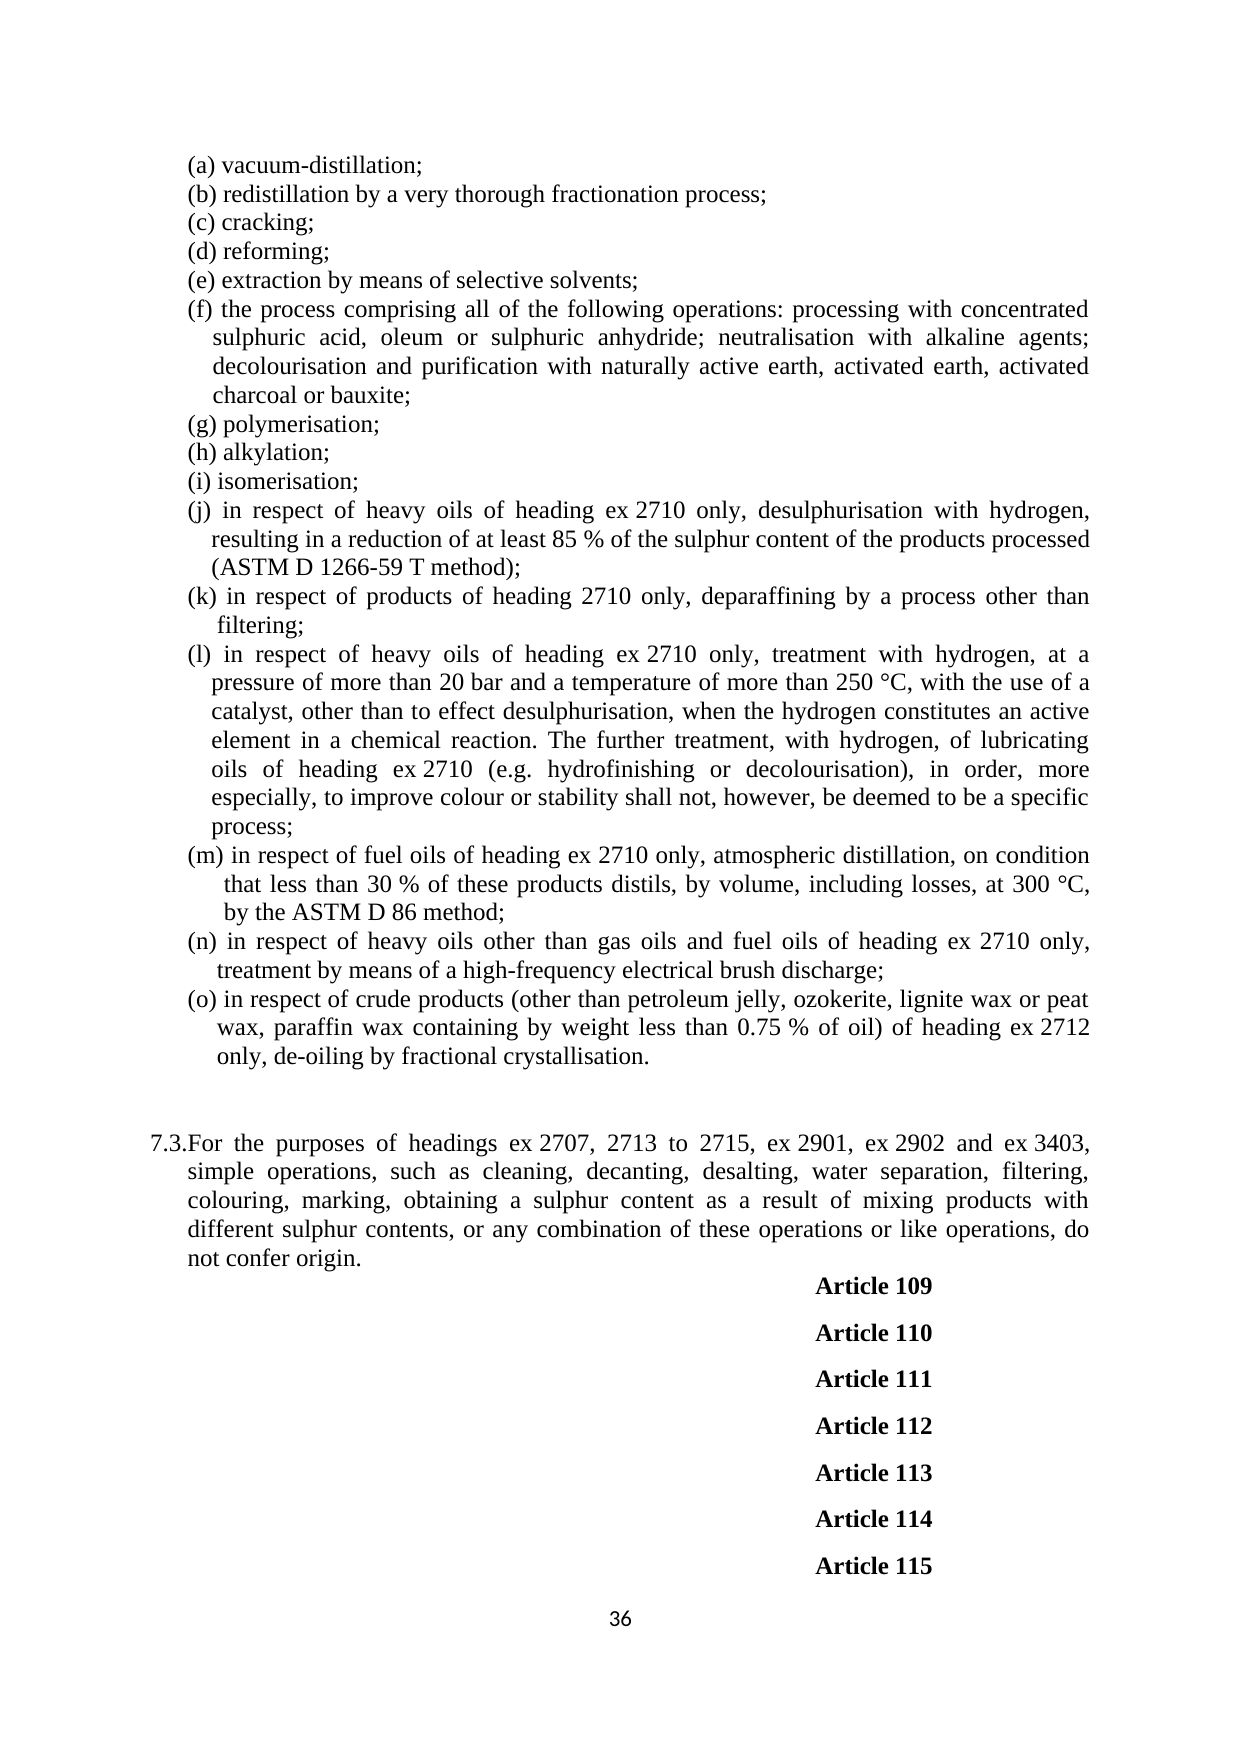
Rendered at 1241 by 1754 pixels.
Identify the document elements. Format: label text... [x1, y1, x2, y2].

table_header in respect of crude products (other than petroleum jelly, ozokerite, lignite wax or peat wax, paraffin wax containing by weight less than 0.75 % of oil) of heading ex 2712 only, de-oiling by fractional crystallisation. [217, 984, 1090, 1127]
table_header (j) [188, 495, 211, 581]
table_header (k) [188, 581, 217, 639]
table_header (e) extraction by means of selective solvents; [188, 265, 1036, 294]
table_header (o) [188, 984, 217, 1127]
table_header 7.3. [150, 1128, 187, 1271]
table_header (a) vacuum-distillation; [188, 150, 982, 179]
table_header (g) polymerisation; [188, 409, 946, 437]
table_header (c) cracking; [188, 208, 882, 236]
table_header (n) [188, 926, 217, 984]
table_header in respect of heavy oils of heading ex 2710 only, treatment with hydrogen, at a pressure of more than 20 bar and a temperature of more than 250 °C, with the use of a catalyst, other than to effect desulphurisation, when the hydrogen constitutes an active element in a chemical reaction. The further treatment, with hydrogen, of lubricating oils of heading ex 2710 (e.g. hydrofinishing or decolourisation), in order, more especially, to improve colour or stability shall not, however, be deemed to be a specific process; [211, 639, 1090, 840]
table_header (i) isomerisation; [188, 466, 964, 495]
table_header (l) [188, 639, 211, 840]
table_header in respect of fuel oils of heading ex 2710 only, atmospheric distillation, on condition that less than 30 % of these products distils, by volume, including losses, at 300 °C, by the ASTM D 86 method; [224, 840, 1090, 926]
table_header the process comprising all of the following operations: processing with concentrated sulphuric acid, oleum or sulphuric anhydride; neutralisation with alkaline agents; decolourisation and purification with naturally active earth, activated earth, activated charcoal or bauxite; [213, 294, 1090, 409]
table_header in respect of products of heading 2710 only, deparaffining by a process other than filtering; [217, 581, 1090, 639]
table_header (b) redistillation by a very thorough fractionation process; [188, 179, 1045, 207]
table_header (h) alkylation; [188, 438, 901, 466]
table_header in respect of heavy oils other than gas oils and fuel oils of heading ex 2710 only, treatment by means of a high-frequency electrical brush discharge; [217, 926, 1090, 984]
table_header For the purposes of headings 2710, 2711 and 2712, the ‘specific processes’ are the following: [188, 150, 1090, 294]
table_header (m) [188, 840, 224, 926]
table_header 7.2. [150, 150, 187, 1128]
table_header For the purposes of headings ex 2707, 2713 to 2715, ex 2901, ex 2902 and ex 3403, simple operations, such as cleaning, decanting, desalting, water separation, filtering, colouring, marking, obtaining a sulphur content as a result of mixing products with different sulphur contents, or any combination of these operations or like operations, do not confer origin. [188, 1128, 1090, 1271]
table_header For the purposes of headings 2710, 2711 and 2712, the ‘specific processes’ are the following: [188, 409, 1090, 495]
table_header (f) [188, 294, 212, 409]
table_header (d) reforming; [188, 236, 901, 265]
table_header in respect of heavy oils of heading ex 2710 only, desulphurisation with hydrogen, resulting in a reduction of at least 85 % of the sulphur content of the products processed (ASTM D 1266-59 T method); [211, 495, 1090, 581]
